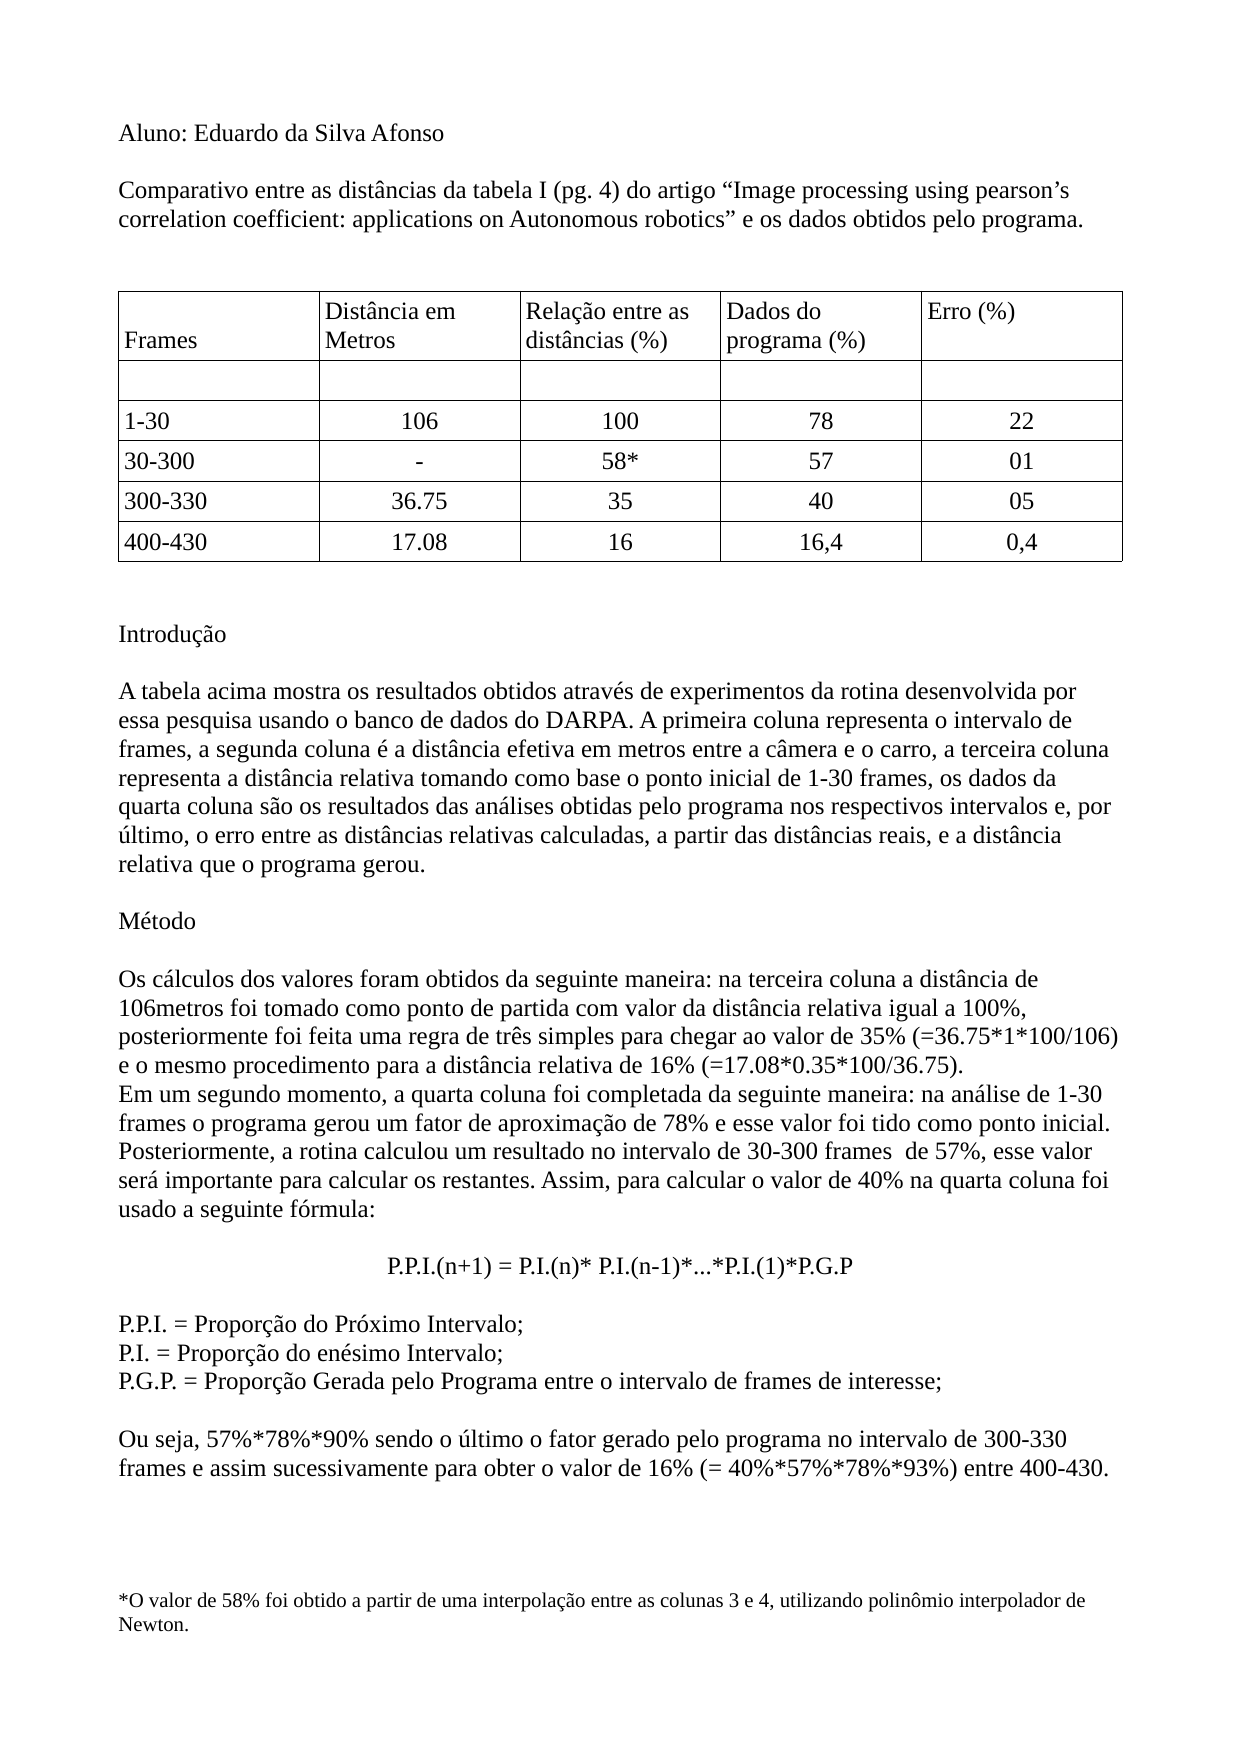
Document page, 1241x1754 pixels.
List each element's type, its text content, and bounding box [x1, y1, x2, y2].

table_cell 58* [521, 441, 720, 481]
table_cell 17.08 [320, 522, 520, 561]
table_cell [119, 361, 319, 400]
table_cell 16 [521, 522, 720, 561]
table_cell 36.75 [320, 482, 520, 521]
table_cell 35 [521, 482, 720, 521]
table_cell 300-330 [119, 482, 319, 521]
table_cell 22 [922, 401, 1122, 440]
table_header Frames [119, 292, 319, 360]
table_header Erro (%) [922, 292, 1122, 360]
table_cell 40 [721, 482, 921, 521]
table_cell 0,4 [922, 522, 1122, 561]
table_cell - [320, 441, 520, 481]
table_cell 57 [721, 441, 921, 481]
table_cell 400-430 [119, 522, 319, 561]
table_header Dados do programa (%) [721, 292, 921, 360]
text Os cálculos dos valores foram obtidos da seguinte maneira: na terceira coluna a distância de 106metros foi tomado como ponto de partida com valor da distância relativa igual a 100%, posteriormente foi feita uma regra de três simples para chegar ao valor de 35% (=36.75*1*100/106) e o mesmo procedimento para a distância relativa de 16% (=17.08*0.35*100/36.75). [118, 964, 1122, 1079]
table_cell [521, 361, 720, 400]
text P.P.I. = Proporção do Próximo Intervalo; [118, 1309, 1122, 1338]
text P.I. = Proporção do enésimo Intervalo; [118, 1338, 1122, 1366]
text Introdução [118, 619, 1122, 648]
table_header Relação entre as distâncias (%) [521, 292, 720, 360]
table_cell 30-300 [119, 441, 319, 481]
table_cell [320, 361, 520, 400]
table_header Distância em Metros [320, 292, 520, 360]
text Método [118, 906, 1122, 935]
table_cell 16,4 [721, 522, 921, 561]
text P.P.I.(n+1) = P.I.(n)* P.I.(n-1)*...*P.I.(1)*P.G.P [118, 1251, 1122, 1280]
text Em um segundo momento, a quarta coluna foi completada da seguinte maneira: na análise de 1-30 frames o programa gerou um fator de aproximação de 78% e esse valor foi tido como ponto inicial. Posteriormente, a rotina calculou um resultado no intervalo de 30-300 frames de 57%, esse valor será importante para calcular os restantes. Assim, para calcular o valor de 40% na quarta coluna foi usado a seguinte fórmula: [118, 1079, 1122, 1223]
text Ou seja, 57%*78%*90% sendo o último o fator gerado pelo programa no intervalo de 300-330 frames e assim sucessivamente para obter o valor de 16% (= 40%*57%*78%*93%) entre 400-430. [118, 1424, 1122, 1481]
table_cell 01 [922, 441, 1122, 481]
table_cell 05 [922, 482, 1122, 521]
table_cell [721, 361, 921, 400]
table_cell 1-30 [119, 401, 319, 440]
table_cell [922, 361, 1122, 400]
text Aluno: Eduardo da Silva Afonso [118, 118, 1122, 147]
table_cell 106 [320, 401, 520, 440]
table_cell 100 [521, 401, 720, 440]
table_cell 78 [721, 401, 921, 440]
text Comparativo entre as distâncias da tabela I (pg. 4) do artigo “Image processing using pearson’s correlation coefficient: applications on Autonomous robotics” e os dados obtidos pelo programa. [118, 176, 1122, 233]
text P.G.P. = Proporção Gerada pelo Programa entre o intervalo de frames de interesse; [118, 1366, 1122, 1395]
text A tabela acima mostra os resultados obtidos através de experimentos da rotina desenvolvida por essa pesquisa usando o banco de dados do DARPA. A primeira coluna representa o intervalo de frames, a segunda coluna é a distância efetiva em metros entre a câmera e o carro, a terceira coluna representa a distância relativa tomando como base o ponto inicial de 1-30 frames, os dados da quarta coluna são os resultados das análises obtidas pelo programa nos respectivos intervalos e, por último, o erro entre as distâncias relativas calculadas, a partir das distâncias reais, e a distância relativa que o programa gerou. [118, 676, 1122, 878]
